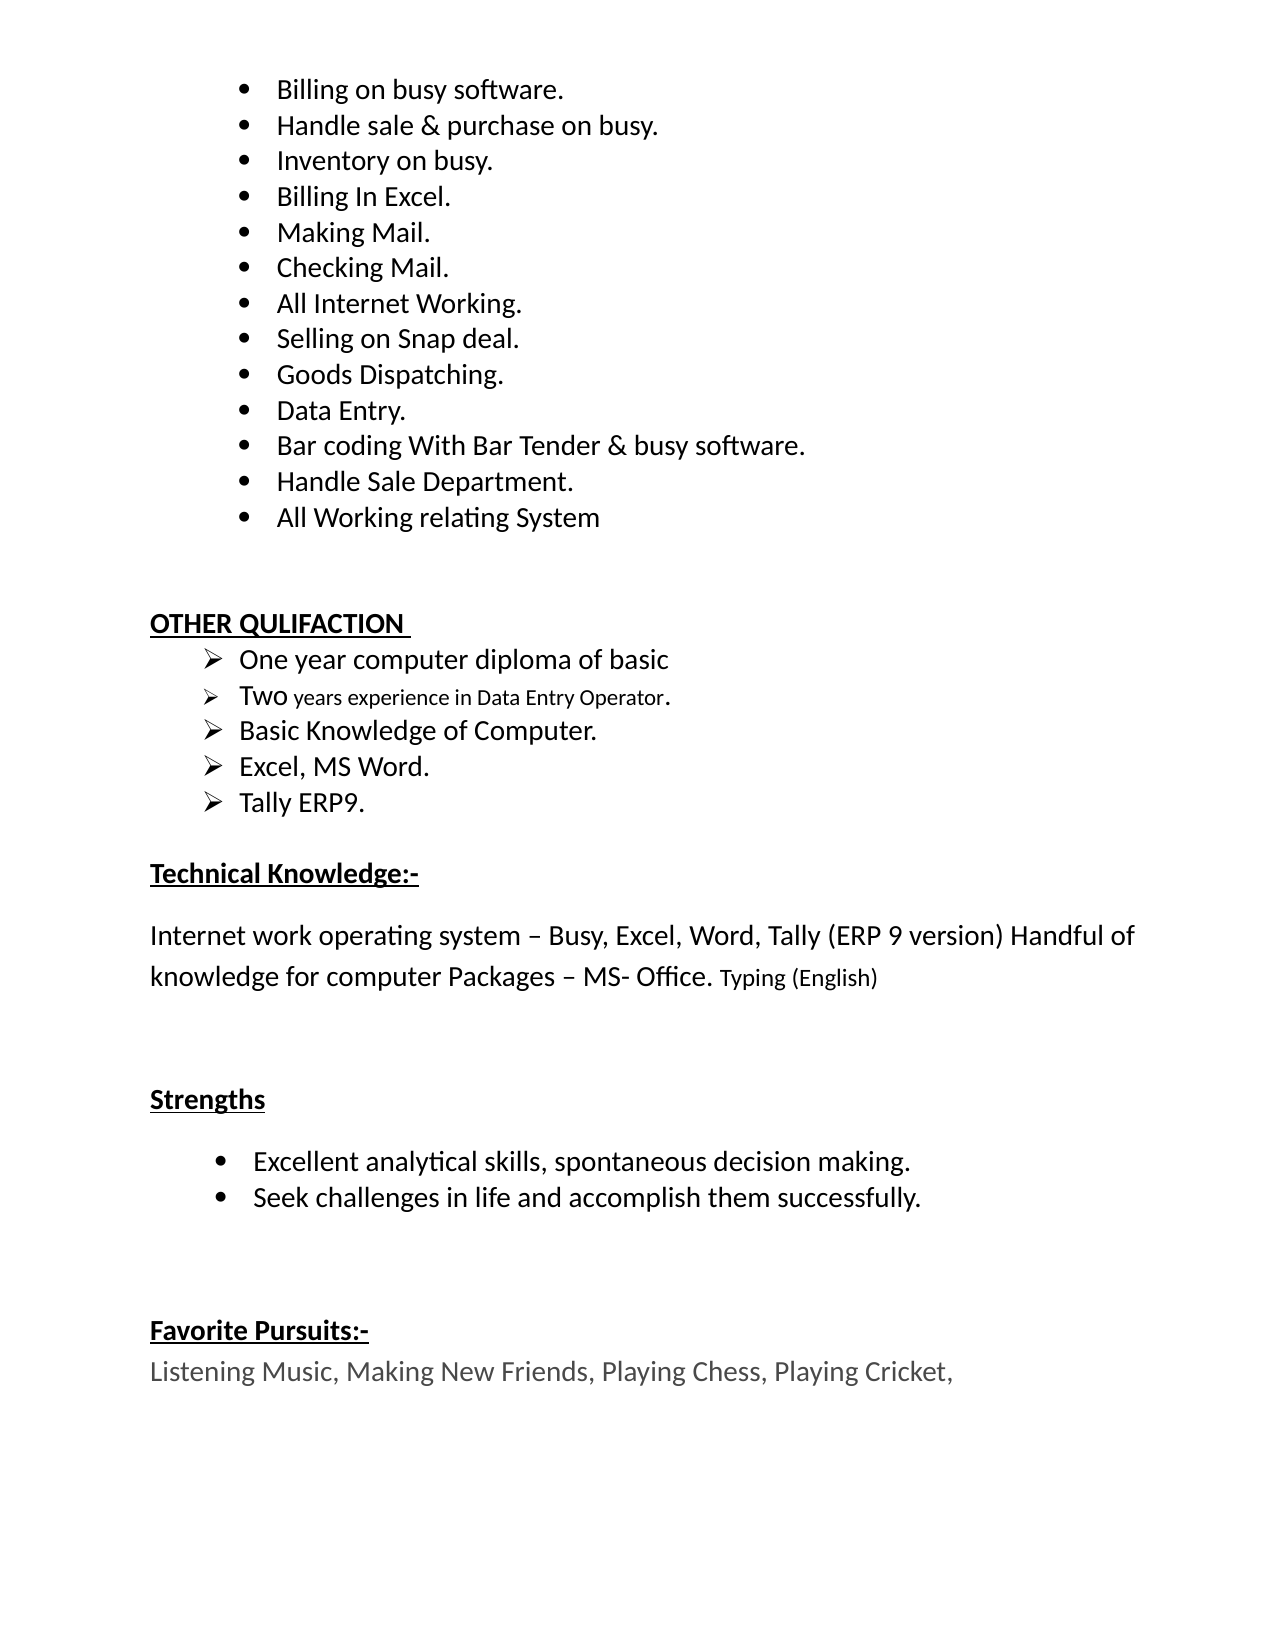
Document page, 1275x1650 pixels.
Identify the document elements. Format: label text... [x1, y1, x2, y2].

list Checking Mail. [239, 249, 1266, 285]
text Favorite Pursuits:- [150, 1312, 1266, 1347]
text Internet work operating system – Busy, Excel, Word, Tally (ERP 9 version) Handful of knowledge for computer Packages – MS- Office. Typing (English) [150, 917, 1266, 993]
list Seek challenges in life and accomplish them successfully. [216, 1179, 1266, 1214]
list Selling on Snap deal. [239, 321, 1266, 356]
list Bar coding With Bar Tender & busy software. [239, 427, 1266, 463]
text OTHER QULIFACTION [150, 606, 1266, 641]
list Handle sale & purchase on busy. [239, 107, 1266, 142]
list Making Mail. [239, 214, 1266, 249]
text Technical Knowledge:- [150, 855, 1266, 891]
list Excellent analytical skills, spontaneous decision making. [216, 1143, 1266, 1179]
list Basic Knowledge of Computer. [202, 712, 1266, 748]
list Data Entry. [239, 392, 1266, 427]
list Goods Dispatching. [239, 356, 1266, 392]
text Strengths [150, 1081, 1266, 1117]
list All Working relating System [239, 499, 1266, 534]
list Billing on busy software. [239, 71, 1266, 107]
list Two years experience in Data Entry Operator. [202, 677, 1266, 712]
text Listening Music, Making New Friends, Playing Chess, Playing Cricket, [150, 1353, 1266, 1388]
list Tally ERP9. [202, 784, 1266, 819]
list All Internet Working. [239, 285, 1266, 321]
list Inventory on busy. [239, 142, 1266, 178]
list Handle Sale Department. [239, 463, 1266, 499]
list One year computer diploma of basic [202, 641, 1266, 677]
list Billing In Excel. [239, 178, 1266, 214]
list Excel, MS Word. [202, 748, 1266, 784]
